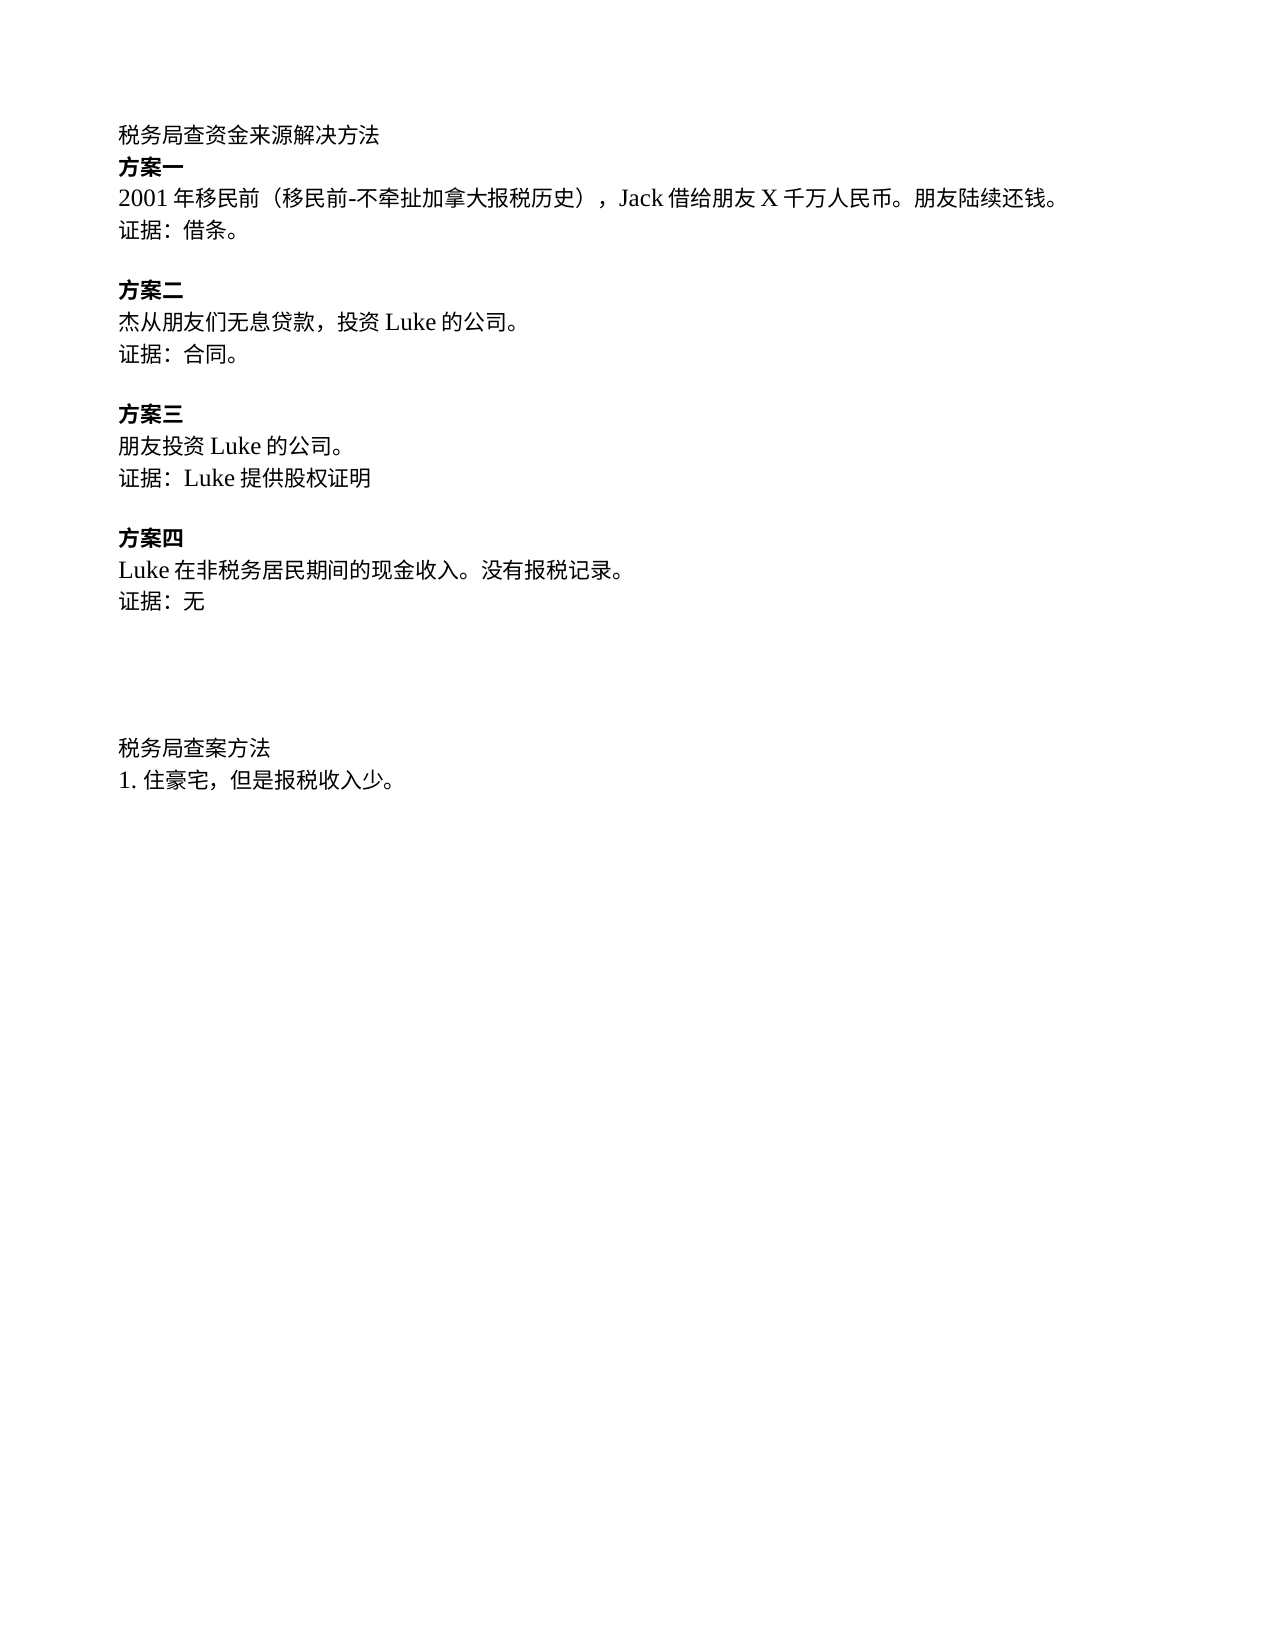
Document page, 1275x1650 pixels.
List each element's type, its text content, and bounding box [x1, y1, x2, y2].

text 1. 住豪宅，但是报税收入少。 [118, 763, 1157, 794]
text 方案二 [118, 273, 1157, 305]
text Luke在非税务居民期间的现金收入。没有报税记录。 [118, 553, 1157, 584]
text 证据：合同。 [118, 337, 1157, 368]
text 税务局查资金来源解决方法 [118, 118, 1157, 150]
text 证据：无 [118, 584, 1157, 616]
text 方案三 [118, 397, 1157, 429]
text 方案四 [118, 521, 1157, 553]
text 2001年移民前（移民前-不牵扯加拿大报税历史），Jack借给朋友X千万人民币。朋友陆续还钱。 [118, 181, 1157, 213]
text 证据：借条。 [118, 213, 1157, 245]
text 方案一 [118, 150, 1157, 181]
text 证据：Luke提供股权证明 [118, 461, 1157, 492]
text 杰从朋友们无息贷款，投资Luke的公司。 [118, 305, 1157, 337]
text 税务局查案方法 [118, 731, 1157, 763]
text 朋友投资Luke的公司。 [118, 429, 1157, 461]
